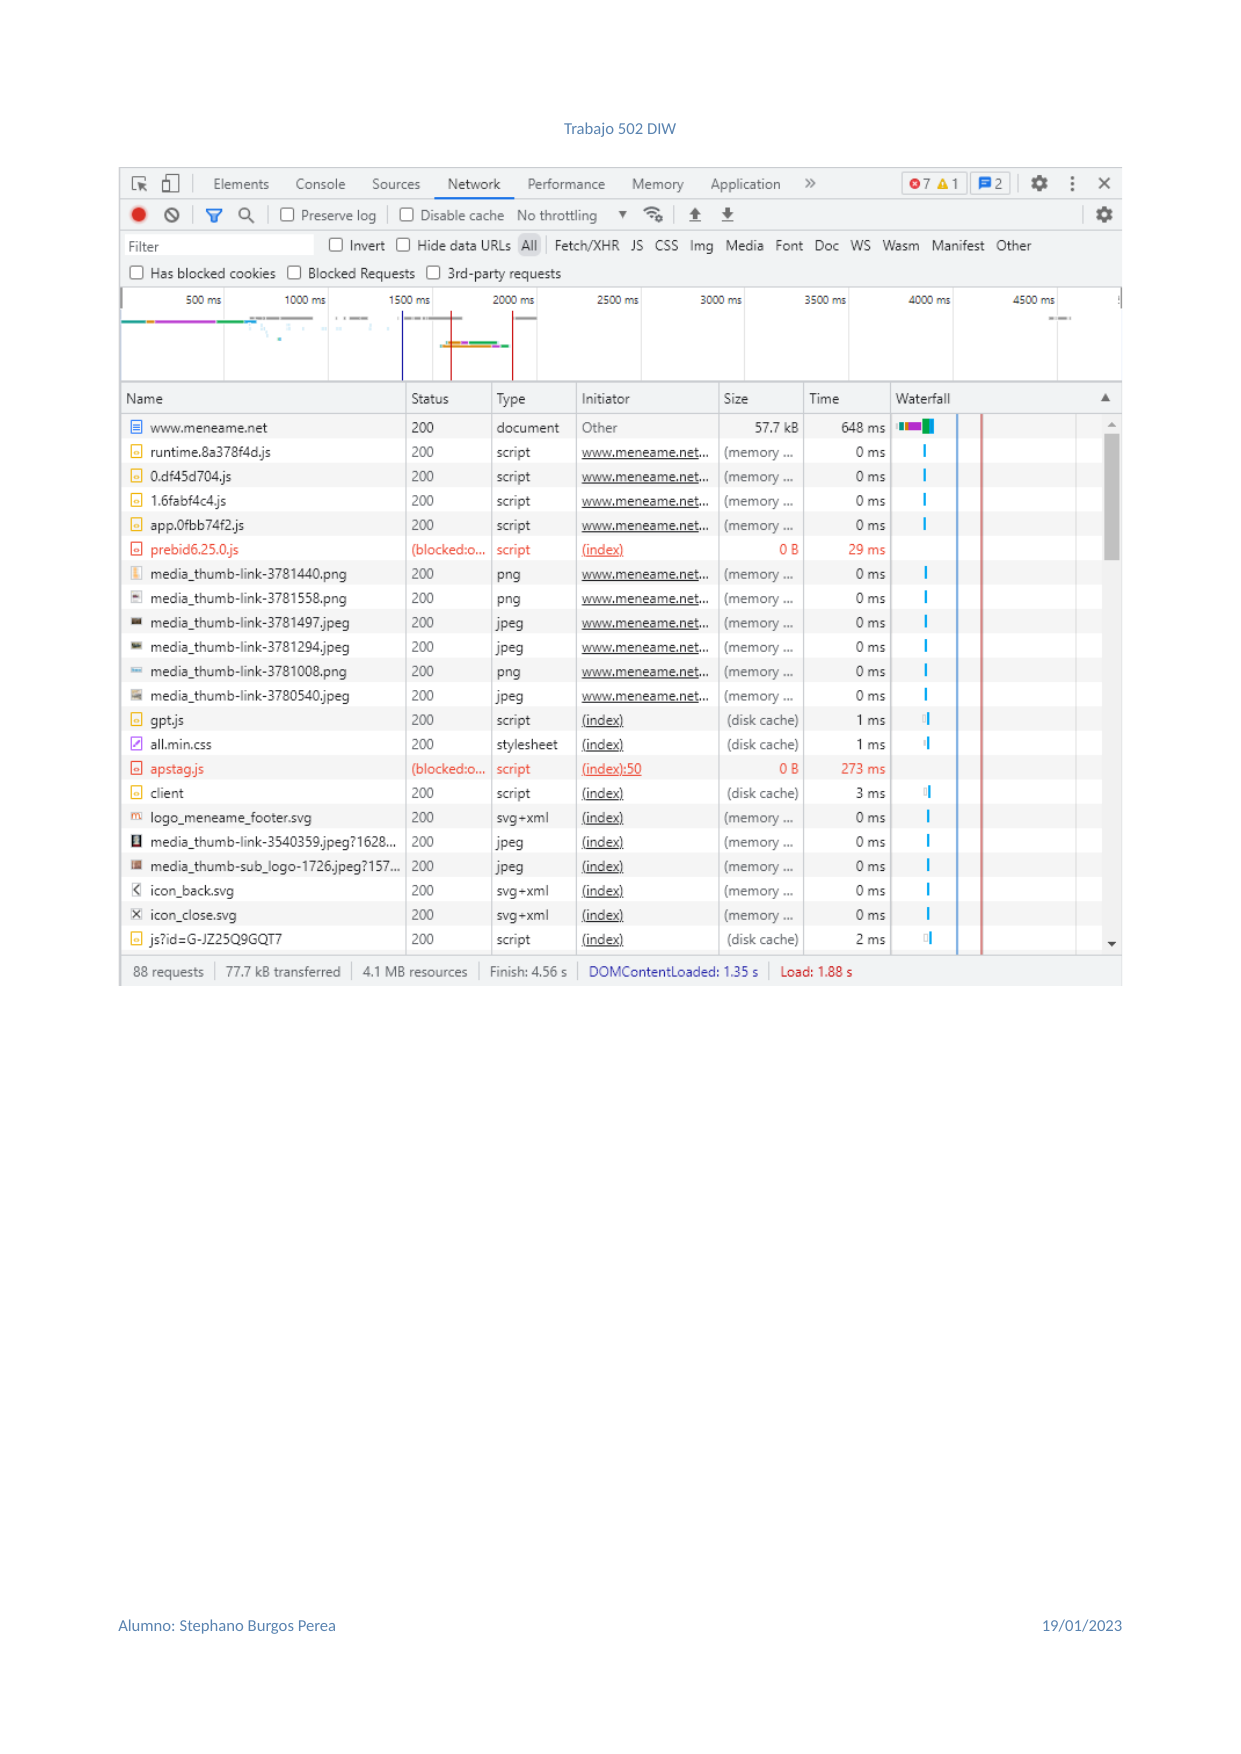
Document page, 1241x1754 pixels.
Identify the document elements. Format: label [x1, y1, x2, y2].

picture [118, 167, 1123, 986]
